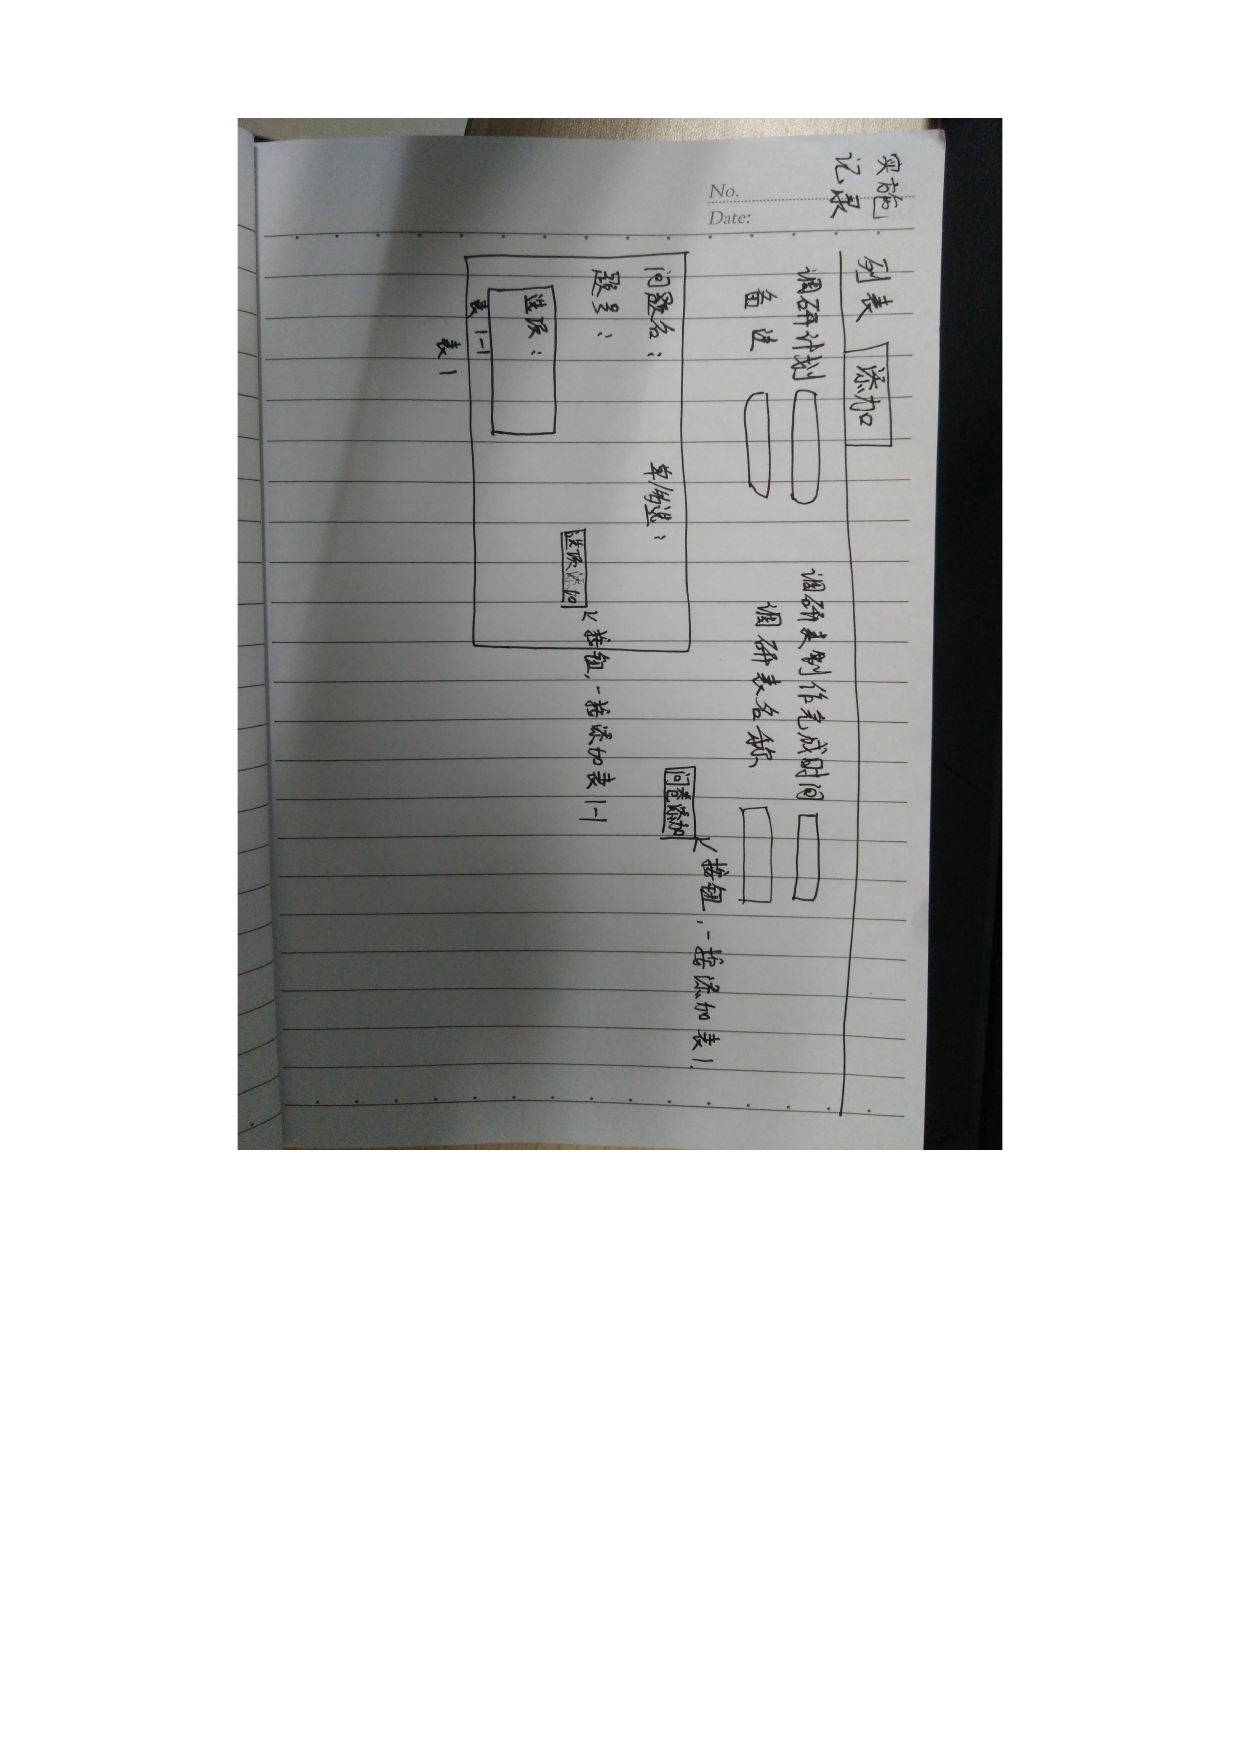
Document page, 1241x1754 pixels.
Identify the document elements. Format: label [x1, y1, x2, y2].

picture [237, 118, 1003, 1150]
